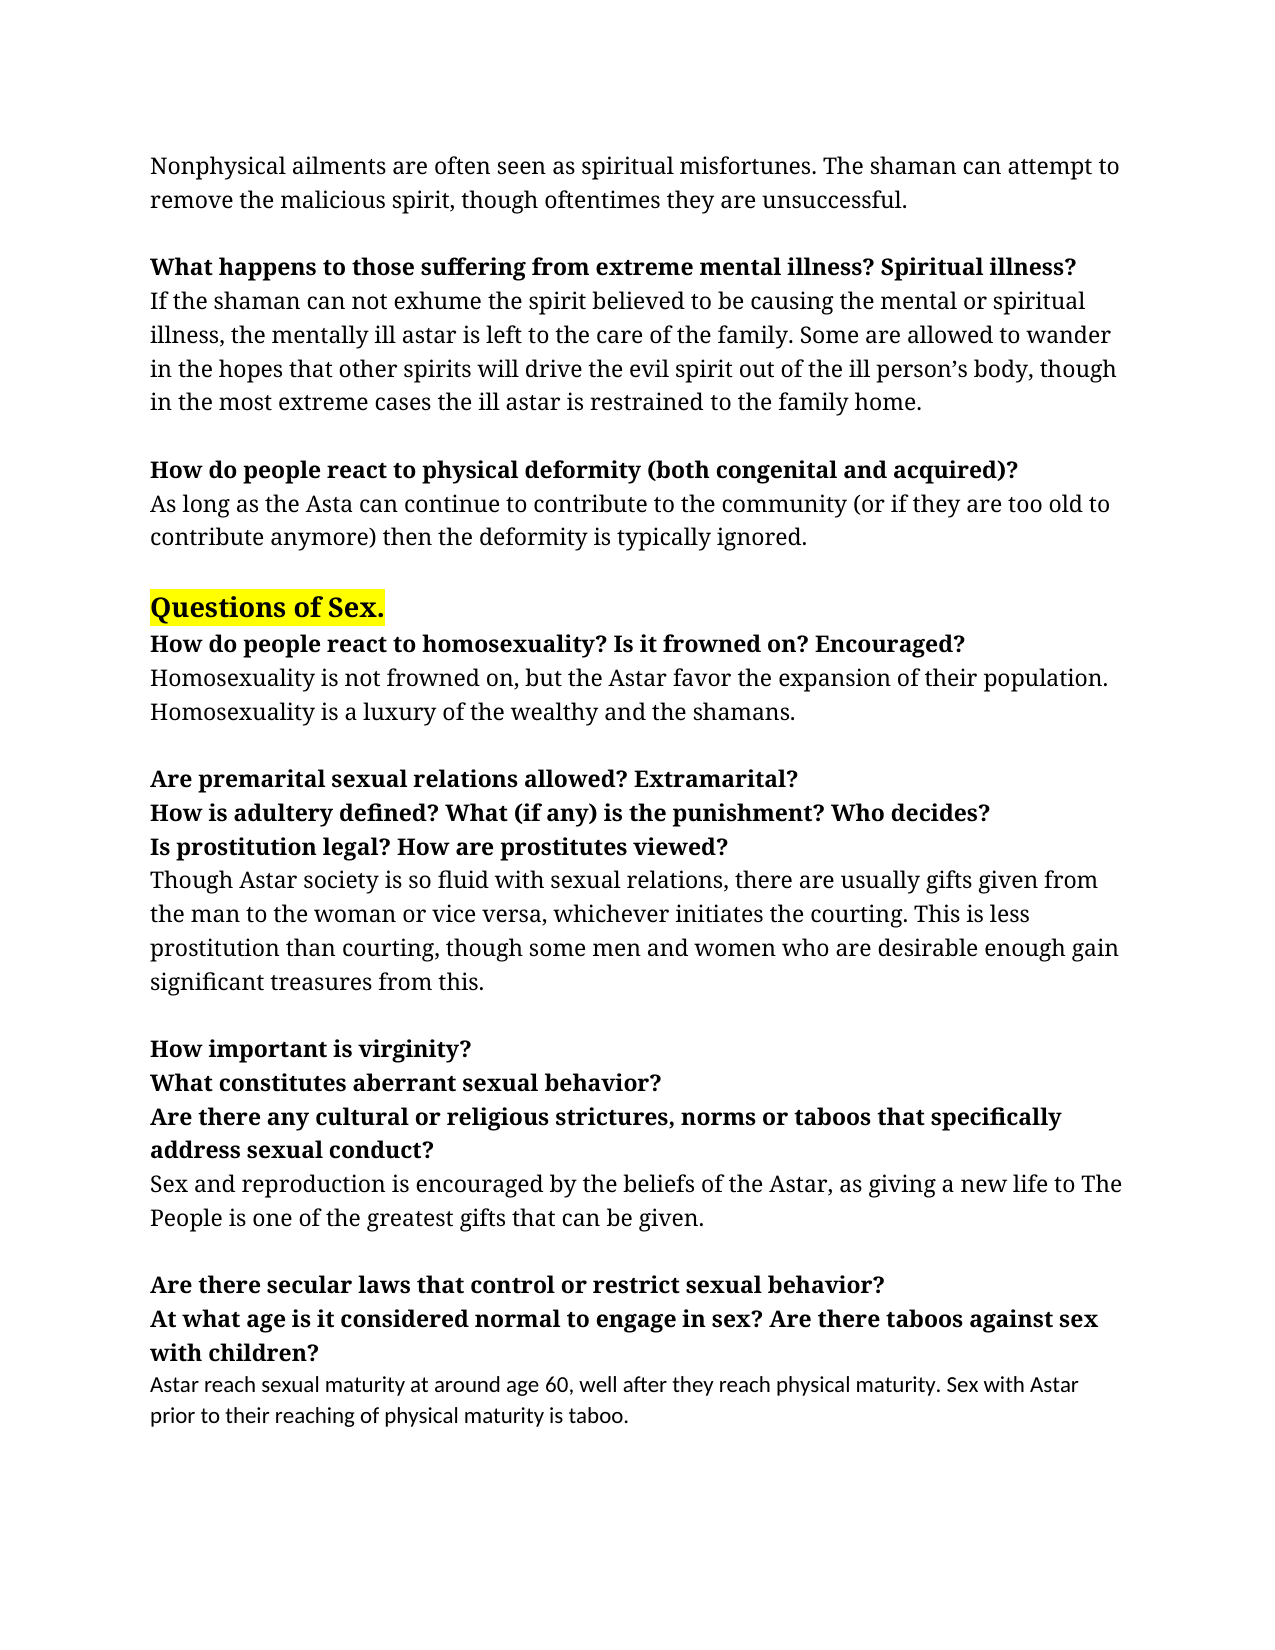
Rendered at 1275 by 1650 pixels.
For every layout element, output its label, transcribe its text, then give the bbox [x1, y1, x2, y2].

text What happens to those suffering from extreme mental illness? Spiritual illness? [150, 217, 1125, 282]
text How important is virginity? What constitutes aberrant sexual behavior? Are there any cultural or religious strictures, norms or taboos that specifically address sexual conduct? [150, 999, 1125, 1166]
text Questions of Sex. How do people react to homosexuality? Is it frowned on? Encouraged? Homosexuality is not frowned on, but the Astar favor the expansion of their population. Homosexuality is a luxury of the wealthy and the shamans. [150, 589, 1125, 727]
text If the shaman can not exhume the spirit believed to be causing the mental or spiritual illness, the mentally ill astar is left to the care of the family. Some are allowed to wander in the hopes that other spirits will drive the evil spirit out of the ill person’s body, though in the most extreme cases the ill astar is restrained to the family home. [150, 285, 1125, 417]
text Though Astar society is so fluid with sexual relations, there are usually gifts given from the man to the woman or vice versa, whichever initiates the courting. This is less prostitution than courting, though some men and women who are desirable enough gain significant treasures from this. [150, 864, 1125, 997]
text Nonphysical ailments are often seen as spiritual misfortunes. The shaman can attempt to remove the malicious spirit, though oftentimes they are unsuccessful. [150, 150, 1125, 215]
text Are premarital sexual relations allowed? Extramarital? How is adultery defined? What (if any) is the punishment? Who decides? Is prostitution legal? How are prostitutes viewed? [150, 763, 1125, 862]
text Sex and reproduction is encouraged by the beliefs of the Astar, as giving a new life to The People is one of the greatest gifts that can be given. [150, 1168, 1125, 1233]
text Are there secular laws that control or restrict sexual behavior? At what age is it considered normal to engage in sex? Are there taboos against sex with children? [150, 1236, 1125, 1368]
text How do people react to physical deformity (both congenital and acquired)? As long as the Asta can continue to contribute to the community (or if they are too old to contribute anymore) then the deformity is typically ignored. [150, 420, 1125, 552]
text Astar reach sexual maturity at around age 60, well after they reach physical maturity. Sex with Astar prior to their reaching of physical maturity is taboo. [150, 1371, 1125, 1429]
